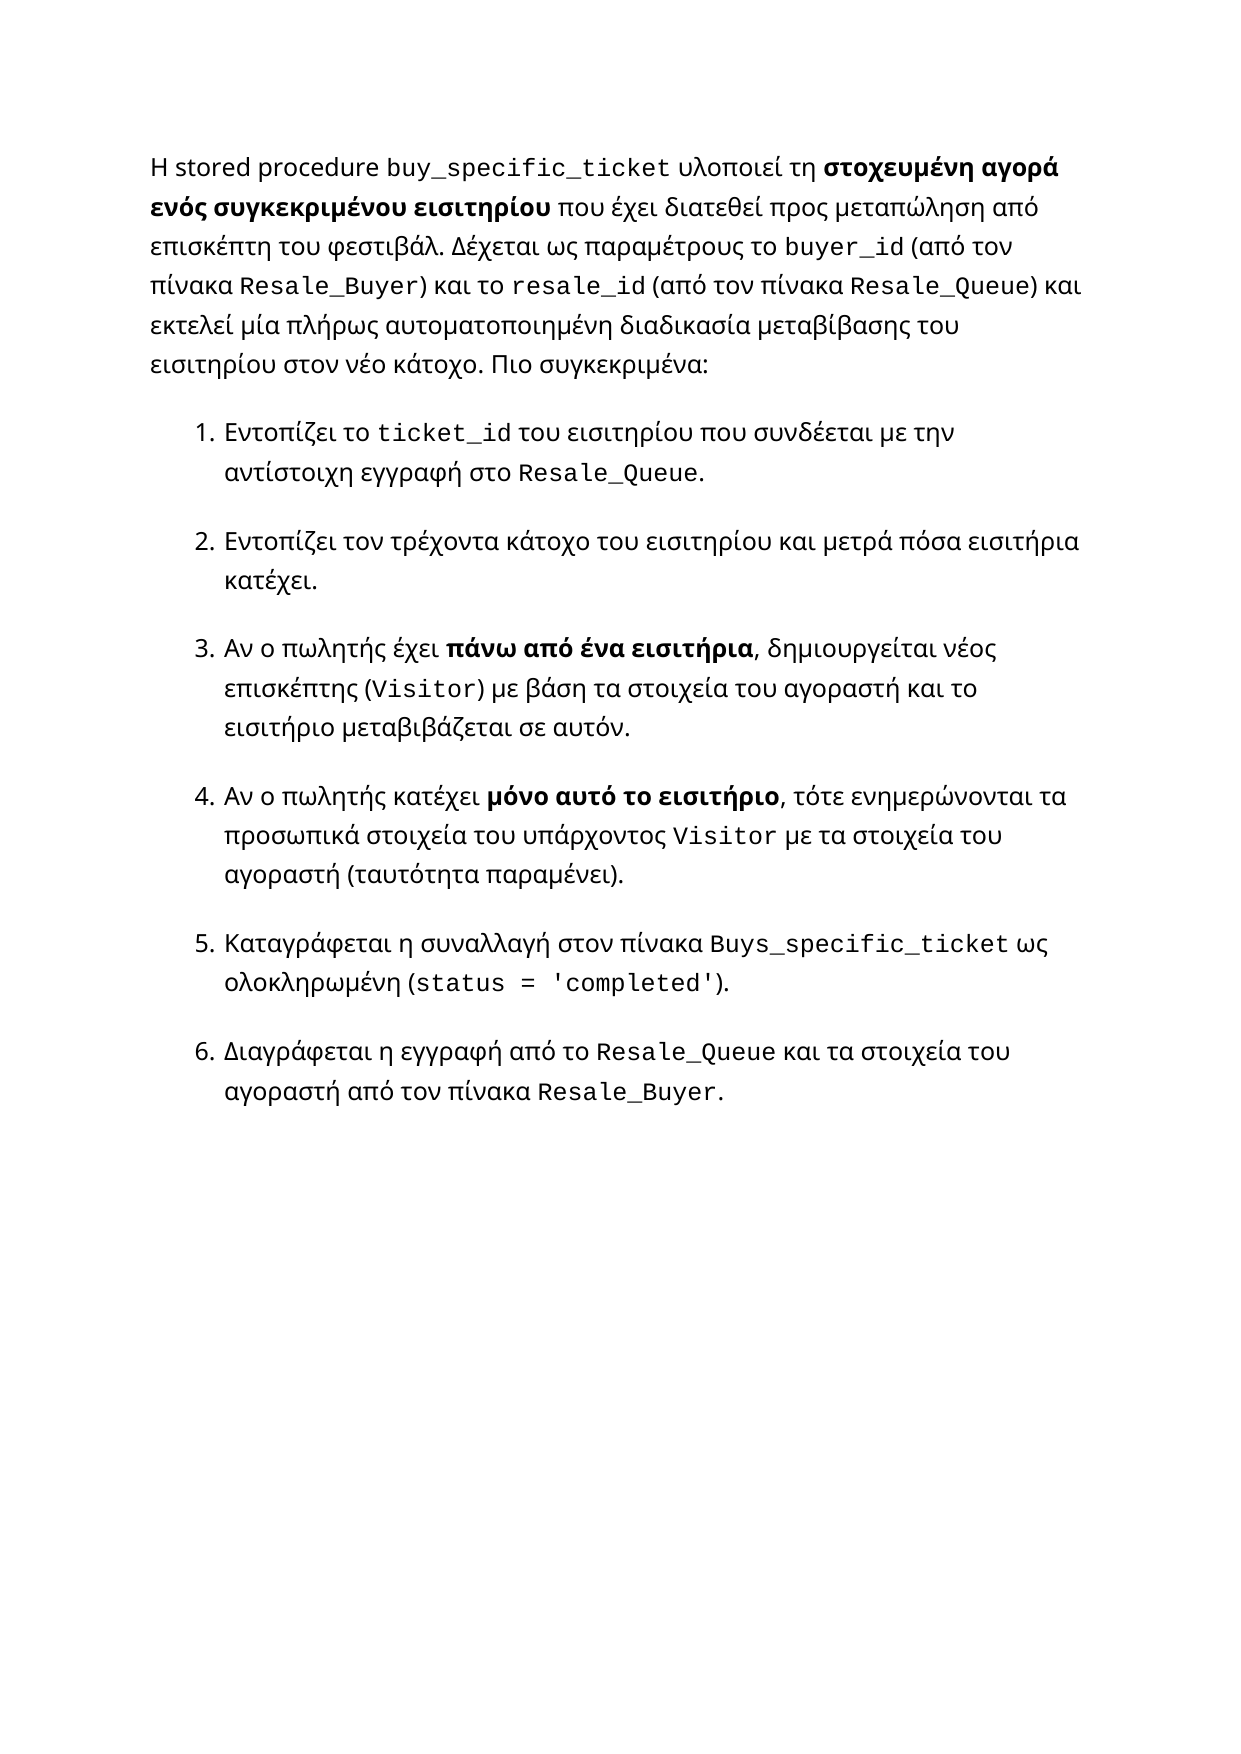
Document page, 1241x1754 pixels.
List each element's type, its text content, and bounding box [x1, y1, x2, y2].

list Αν ο πωλητής έχει πάνω από ένα εισιτήρια, δημιουργείται νέος επισκέπτης (Visitor) με βάση τα στοιχεία του αγοραστή και το εισιτήριο μεταβιβάζεται σε αυτόν. [194, 631, 1090, 744]
list Καταγράφεται η συναλλαγή στον πίνακα Buys_specific_ticket ως ολοκληρωμένη (status = 'completed'). [194, 926, 1090, 999]
list Διαγράφεται η εγγραφή από το Resale_Queue και τα στοιχεία του αγοραστή από τον πίνακα Resale_Buyer. [194, 1034, 1090, 1107]
list Εντοπίζει το ticket_id του εισιτηρίου που συνδέεται με την αντίστοιχη εγγραφή στο Resale_Queue. [194, 415, 1090, 489]
list Αν ο πωλητής κατέχει μόνο αυτό το εισιτήριο, τότε ενημερώνονται τα προσωπικά στοιχεία του υπάρχοντος Visitor με τα στοιχεία του αγοραστή (ταυτότητα παραμένει). [194, 778, 1090, 891]
list Εντοπίζει τον τρέχοντα κάτοχο του εισιτηρίου και μετρά πόσα εισιτήρια κατέχει. [194, 523, 1090, 597]
text Η stored procedure buy_specific_ticket υλοποιεί τη στοχευμένη αγορά ενός συγκεκριμένου εισιτηρίου που έχει διατεθεί προς μεταπώληση από επισκέπτη του φεστιβάλ. Δέχεται ως παραμέτρους το buyer_id (από τον πίνακα Resale_Buyer) και το resale_id (από τον πίνακα Resale_Queue) και εκτελεί μία πλήρως αυτοματοποιημένη διαδικασία μεταβίβασης του εισιτηρίου στον νέο κάτοχο. Πιο συγκεκριμένα: [150, 150, 1090, 381]
